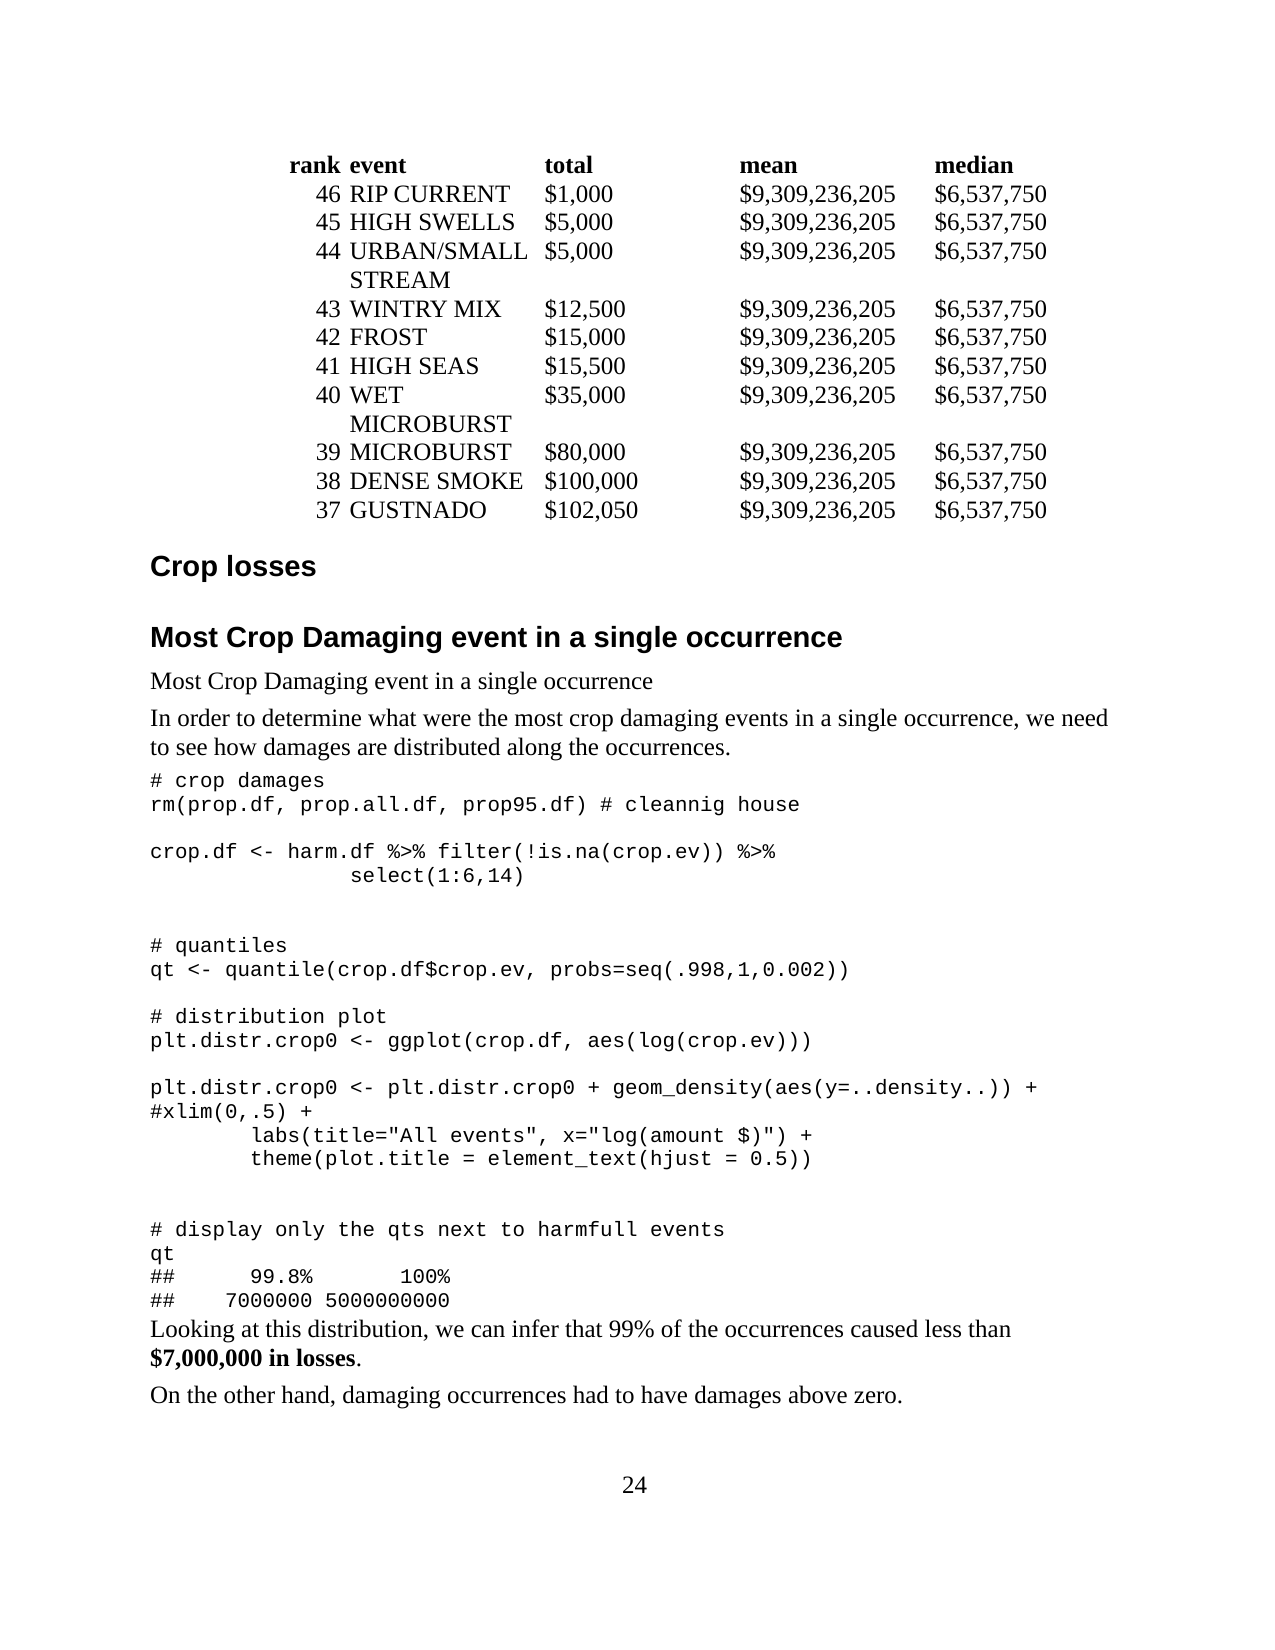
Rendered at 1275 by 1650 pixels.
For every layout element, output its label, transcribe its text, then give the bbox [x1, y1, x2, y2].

table_cell $80,000 [540, 438, 735, 466]
table_cell $6,537,750 [930, 495, 1125, 524]
table_cell WET MICROBURST [345, 380, 540, 437]
text rm(prop.df, prop.all.df, prop95.df) # cleannig house [150, 794, 1125, 817]
table_cell $6,537,750 [930, 323, 1125, 351]
table_cell $9,309,236,205 [735, 236, 930, 294]
text Most Crop Damaging event in a single occurrence [150, 666, 1125, 694]
table_cell $6,537,750 [930, 351, 1125, 380]
table_cell $12,500 [540, 294, 735, 322]
table_cell $9,309,236,205 [735, 323, 930, 351]
table_cell $100,000 [540, 466, 735, 495]
table_header event [345, 150, 540, 179]
text plt.distr.crop0 <- ggplot(crop.df, aes(log(crop.ev))) [150, 1030, 1125, 1054]
table_cell $102,050 [540, 495, 735, 524]
table_cell $15,000 [540, 323, 735, 351]
table_cell $35,000 [540, 380, 735, 437]
table_cell $6,537,750 [930, 294, 1125, 322]
table_cell 45 [150, 208, 345, 236]
text # display only the qts next to harmfull events [150, 1219, 1125, 1243]
text In order to determine what were the most crop damaging events in a single occurrence, we need to see how damages are distributed along the occurrences. [150, 703, 1125, 761]
table_cell 38 [150, 466, 345, 495]
table_cell RIP CURRENT [345, 179, 540, 207]
text # quantiles [150, 936, 1125, 959]
table_cell DENSE SMOKE [345, 466, 540, 495]
table_cell HIGH SWELLS [345, 208, 540, 236]
table_header mean [735, 150, 930, 179]
table_cell GUSTNADO [345, 495, 540, 524]
table_cell 44 [150, 236, 345, 294]
table_cell $6,537,750 [930, 179, 1125, 207]
text select(1:6,14) [150, 864, 1125, 888]
text plt.distr.crop0 <- plt.distr.crop0 + geom_density(aes(y=..density..)) + #xlim(0,.5) + [150, 1077, 1125, 1125]
table_cell $9,309,236,205 [735, 351, 930, 380]
table_header total [540, 150, 735, 179]
table_header rank [150, 150, 345, 179]
table_cell $6,537,750 [930, 208, 1125, 236]
table_cell 41 [150, 351, 345, 380]
table_cell $9,309,236,205 [735, 294, 930, 322]
table_cell 39 [150, 438, 345, 466]
text labs(title="All events", x="log(amount $)") + [150, 1125, 1125, 1148]
table_cell 42 [150, 323, 345, 351]
table_cell FROST [345, 323, 540, 351]
table_cell $9,309,236,205 [735, 466, 930, 495]
text # crop damages [150, 770, 1125, 794]
text # distribution plot [150, 1006, 1125, 1030]
text ## 7000000 5000000000 [150, 1290, 1125, 1314]
table_cell WINTRY MIX [345, 294, 540, 322]
table_cell 40 [150, 380, 345, 437]
table_cell $1,000 [540, 179, 735, 207]
table_header median [930, 150, 1125, 179]
table_cell MICROBURST [345, 438, 540, 466]
table_cell 37 [150, 495, 345, 524]
table_cell $6,537,750 [930, 438, 1125, 466]
table_cell $6,537,750 [930, 380, 1125, 437]
table_cell $15,500 [540, 351, 735, 380]
table_cell $5,000 [540, 208, 735, 236]
table_cell $9,309,236,205 [735, 438, 930, 466]
table_cell URBAN/SMALL STREAM [345, 236, 540, 294]
table_cell $9,309,236,205 [735, 380, 930, 437]
text qt [150, 1243, 1125, 1267]
table_cell 43 [150, 294, 345, 322]
table_cell 46 [150, 179, 345, 207]
table_cell $5,000 [540, 236, 735, 294]
text theme(plot.title = element_text(hjust = 0.5)) [150, 1148, 1125, 1172]
table_cell $6,537,750 [930, 466, 1125, 495]
table_cell HIGH SEAS [345, 351, 540, 380]
table_cell $9,309,236,205 [735, 208, 930, 236]
subtitle Crop losses [150, 549, 1125, 582]
text ## 99.8% 100% [150, 1267, 1125, 1290]
table_cell $9,309,236,205 [735, 179, 930, 207]
table_cell $9,309,236,205 [735, 495, 930, 524]
text qt <- quantile(crop.df$crop.ev, probs=seq(.998,1,0.002)) [150, 959, 1125, 983]
table_cell $6,537,750 [930, 236, 1125, 294]
text Looking at this distribution, we can infer that 99% of the occurrences caused less than $7,000,000 in losses. [150, 1314, 1125, 1371]
subtitle Most Crop Damaging event in a single occurrence [150, 620, 1125, 653]
text crop.df <- harm.df %>% filter(!is.na(crop.ev)) %>% [150, 841, 1125, 864]
text On the other hand, damaging occurrences had to have damages above zero. [150, 1380, 1125, 1409]
